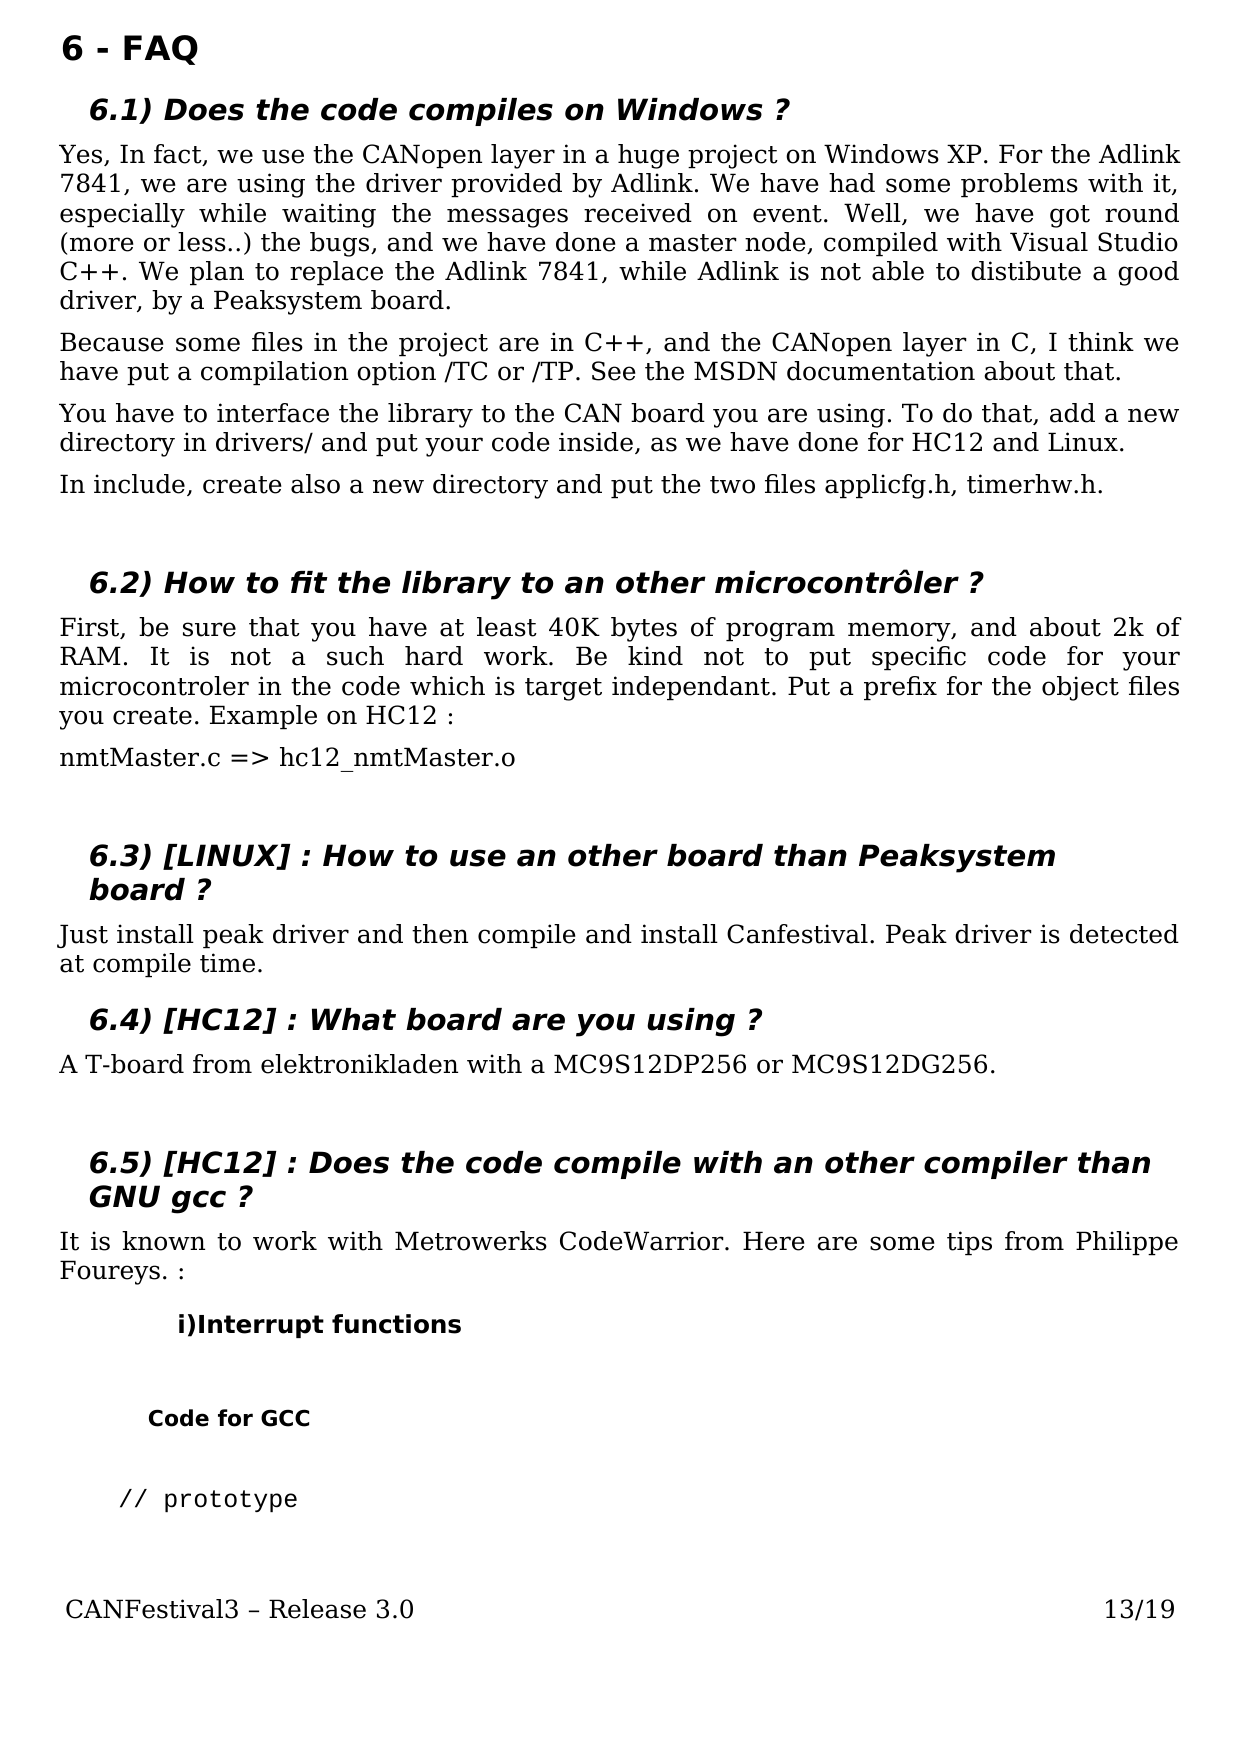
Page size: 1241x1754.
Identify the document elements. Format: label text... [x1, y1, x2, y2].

text You have to interface the library to the CAN board you are using. To do that, add a new directory in drivers/ and put your code inside, as we have done for HC12 and Linux. [59, 399, 1181, 458]
text A T-board from elektronikladen with a MC9S12DP256 or MC9S12DG256. [59, 1050, 1181, 1079]
subtitle [LINUX] : How to use an other board than Peaksystem board ? [59, 839, 1181, 907]
text It is known to work with Metrowerks CodeWarrior. Here are some tips from Philippe Foureys. : [59, 1227, 1181, 1286]
text In include, create also a new directory and put the two files applicfg.h, timerhw.h. [59, 470, 1181, 500]
text First, be sure that you have at least 40K bytes of program memory, and about 2k of RAM. It is not a such hard work. Be kind not to put specific code for your microcontroler in the code which is target independant. Put a prefix for the object files you create. Example on HC12 : [59, 613, 1181, 730]
text Just install peak driver and then compile and install Canfestival. Peak driver is detected at compile time. [59, 920, 1181, 978]
text // prototype [59, 1486, 1181, 1514]
subtitle [HC12] : What board are you using ? [59, 1003, 1181, 1038]
subtitle FAQ [59, 29, 1181, 68]
subtitle Does the code compiles on Windows ? [59, 93, 1181, 128]
text Yes, In fact, we use the CANopen layer in a huge project on Windows XP. For the Adlink 7841, we are using the driver provided by Adlink. We have had some problems with it, especially while waiting the messages received on event. Well, we have got round (more or less..) the bugs, and we have done a master node, compiled with Visual Studio C++. We plan to replace the Adlink 7841, while Adlink is not able to distibute a good driver, by a Peaksystem board. [59, 140, 1181, 316]
subtitle [HC12] : Does the code compile with an other compiler than GNU gcc ? [59, 1146, 1181, 1215]
subtitle Code for GCC [148, 1406, 1181, 1432]
text Because some files in the project are in C++, and the CANopen layer in C, I think we have put a compilation option /TC or /TP. See the MSDN documentation about that. [59, 328, 1181, 387]
subtitle Interrupt functions [59, 1311, 1181, 1339]
subtitle How to fit the library to an other microcontrôler ? [59, 566, 1181, 601]
text nmtMaster.c => hc12_nmtMaster.o [59, 743, 1181, 772]
